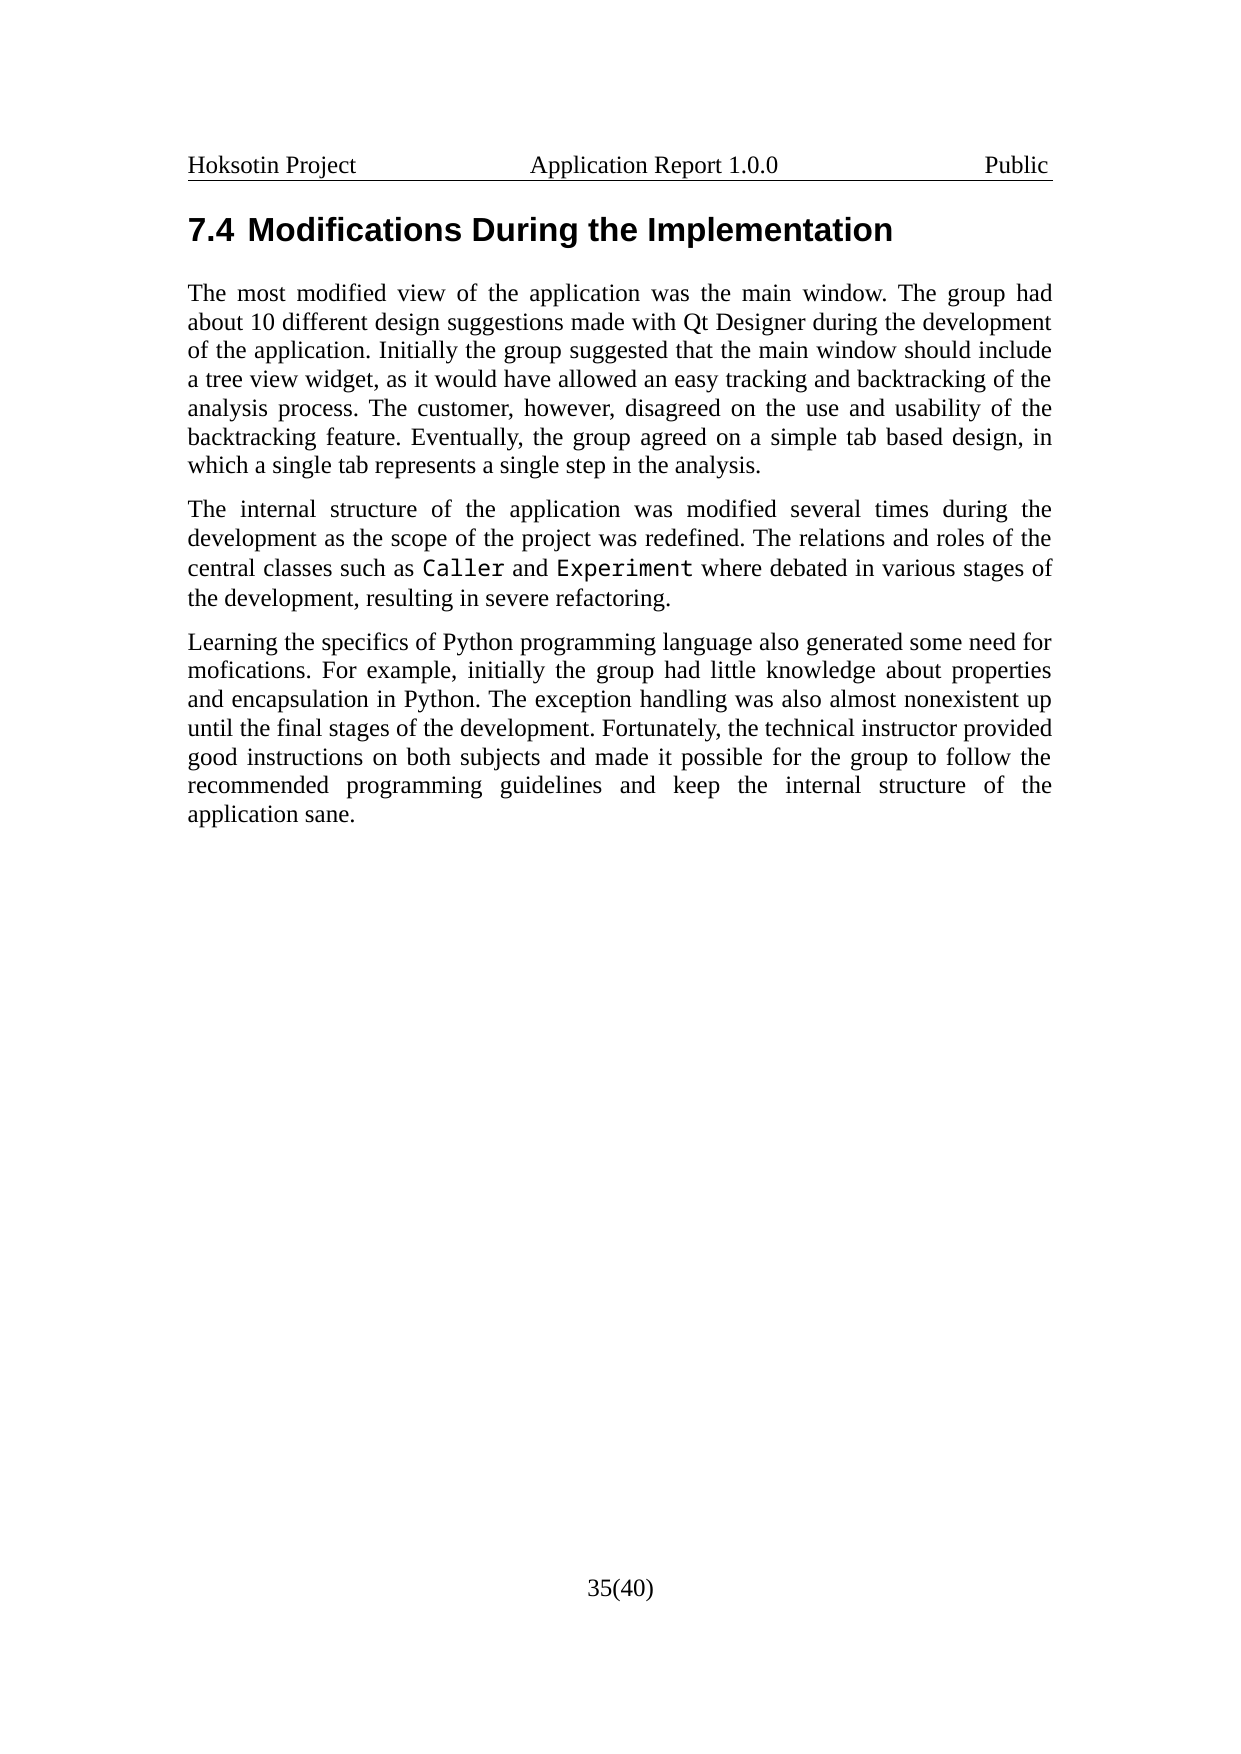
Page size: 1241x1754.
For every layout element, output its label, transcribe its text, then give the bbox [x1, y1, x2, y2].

text The most modified view of the application was the main window. The group had about 10 different design suggestions made with Qt Designer during the development of the application. Initially the group suggested that the main window should include a tree view widget, as it would have allowed an easy tracking and backtracking of the analysis process. The customer, however, disagreed on the use and usability of the backtracking feature. Eventually, the group agreed on a simple tab based design, in which a single tab represents a single step in the analysis. [187, 278, 1053, 479]
subtitle Modifications During the Implementation [178, 210, 1053, 248]
text The internal structure of the application was modified several times during the development as the scope of the project was redefined. The relations and roles of the central classes such as Caller and Experiment where debated in various stages of the development, resulting in severe refactoring. [187, 494, 1053, 612]
text Learning the specifics of Python programming language also generated some need for mofications. For example, initially the group had little knowledge about properties and encapsulation in Python. The exception handling was also almost nonexistent up until the final stages of the development. Fortunately, the technical instructor provided good instructions on both subjects and made it possible for the group to follow the recommended programming guidelines and keep the internal structure of the application sane. [187, 627, 1053, 828]
